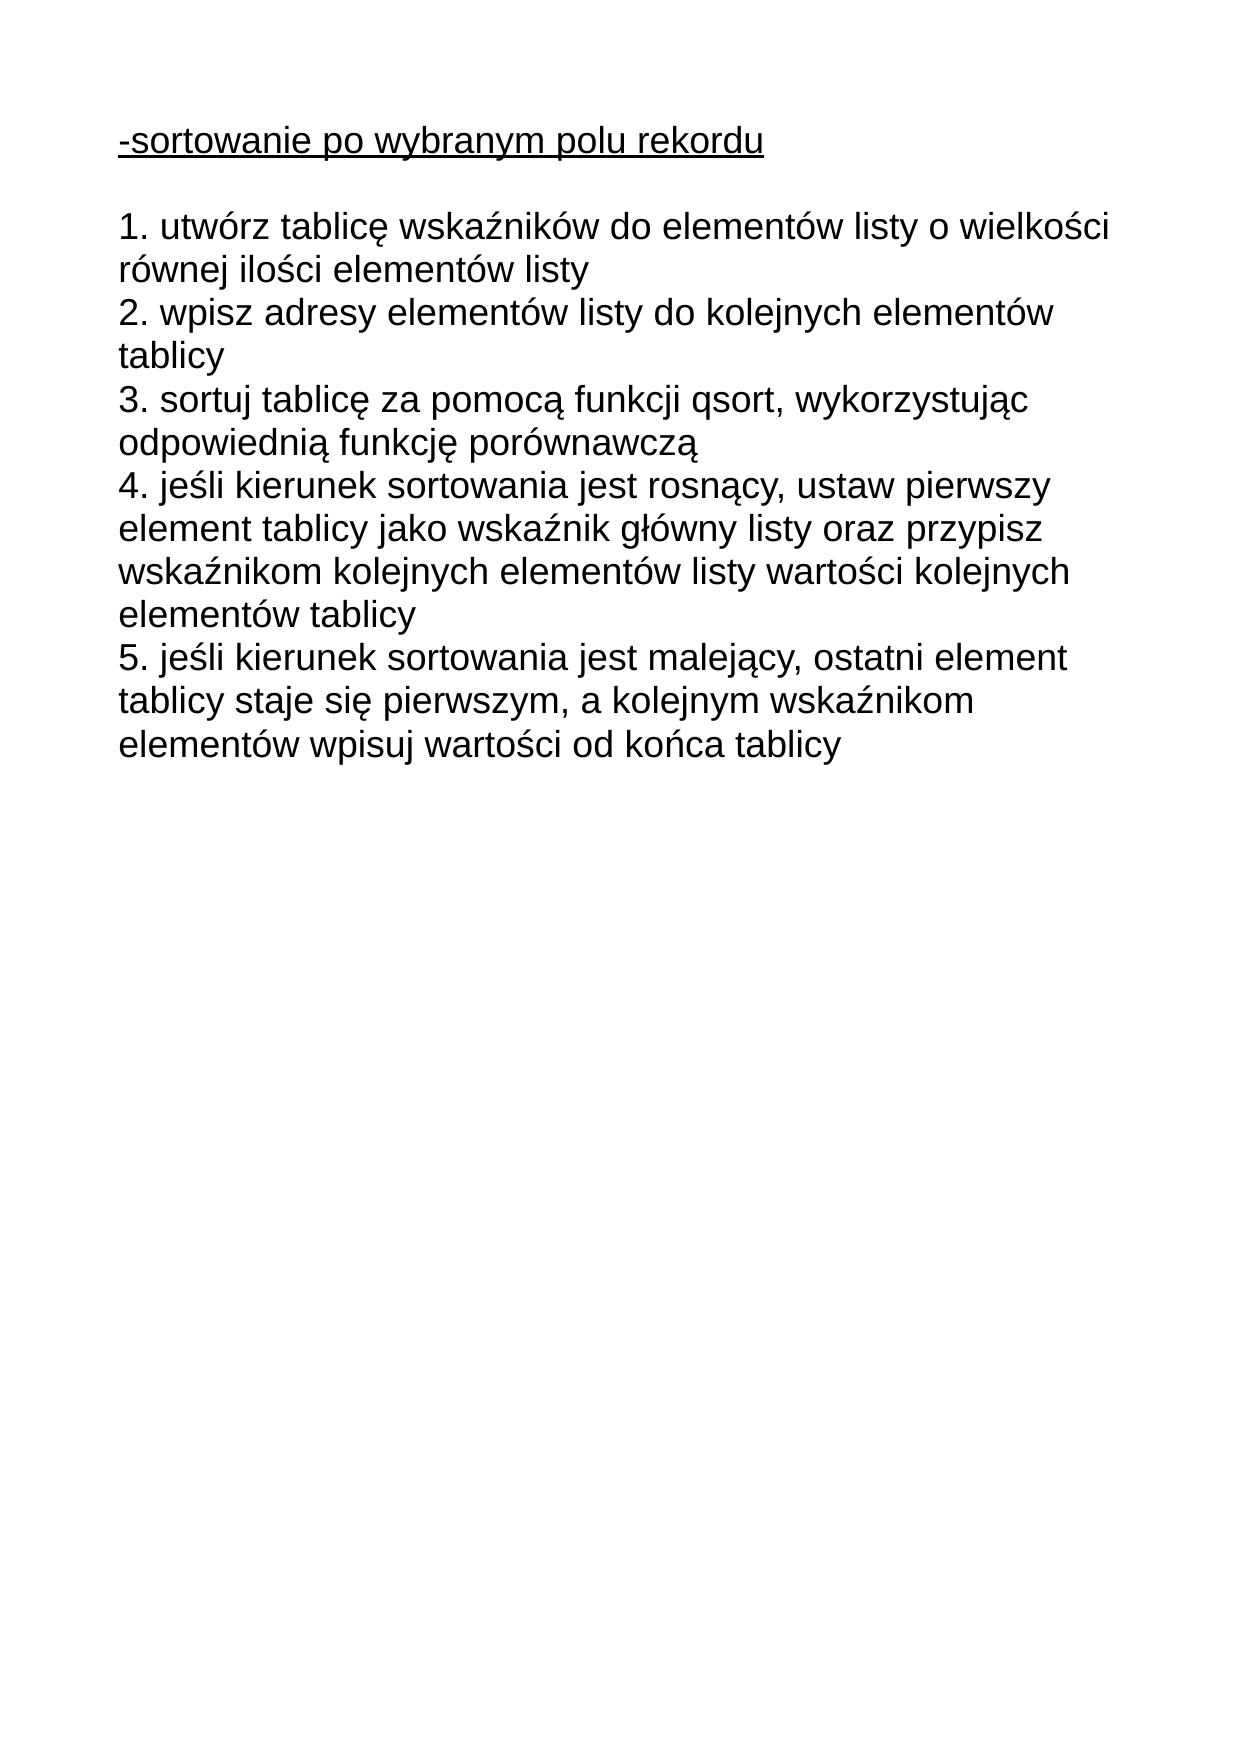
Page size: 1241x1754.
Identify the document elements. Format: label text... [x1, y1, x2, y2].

text 3. sortuj tablicę za pomocą funkcji qsort, wykorzystując odpowiednią funkcję porównawczą [118, 377, 1122, 463]
text 1. utwórz tablicę wskaźników do elementów listy o wielkości równej ilości elementów listy [118, 204, 1122, 291]
text 4. jeśli kierunek sortowania jest rosnący, ustaw pierwszy element tablicy jako wskaźnik główny listy oraz przypisz wskaźnikom kolejnych elementów listy wartości kolejnych elementów tablicy [118, 463, 1122, 636]
text -sortowanie po wybranym polu rekordu [118, 118, 1122, 161]
text 2. wpisz adresy elementów listy do kolejnych elementów tablicy [118, 291, 1122, 377]
text 5. jeśli kierunek sortowania jest malejący, ostatni element tablicy staje się pierwszym, a kolejnym wskaźnikom elementów wpisuj wartości od końca tablicy [118, 636, 1122, 765]
